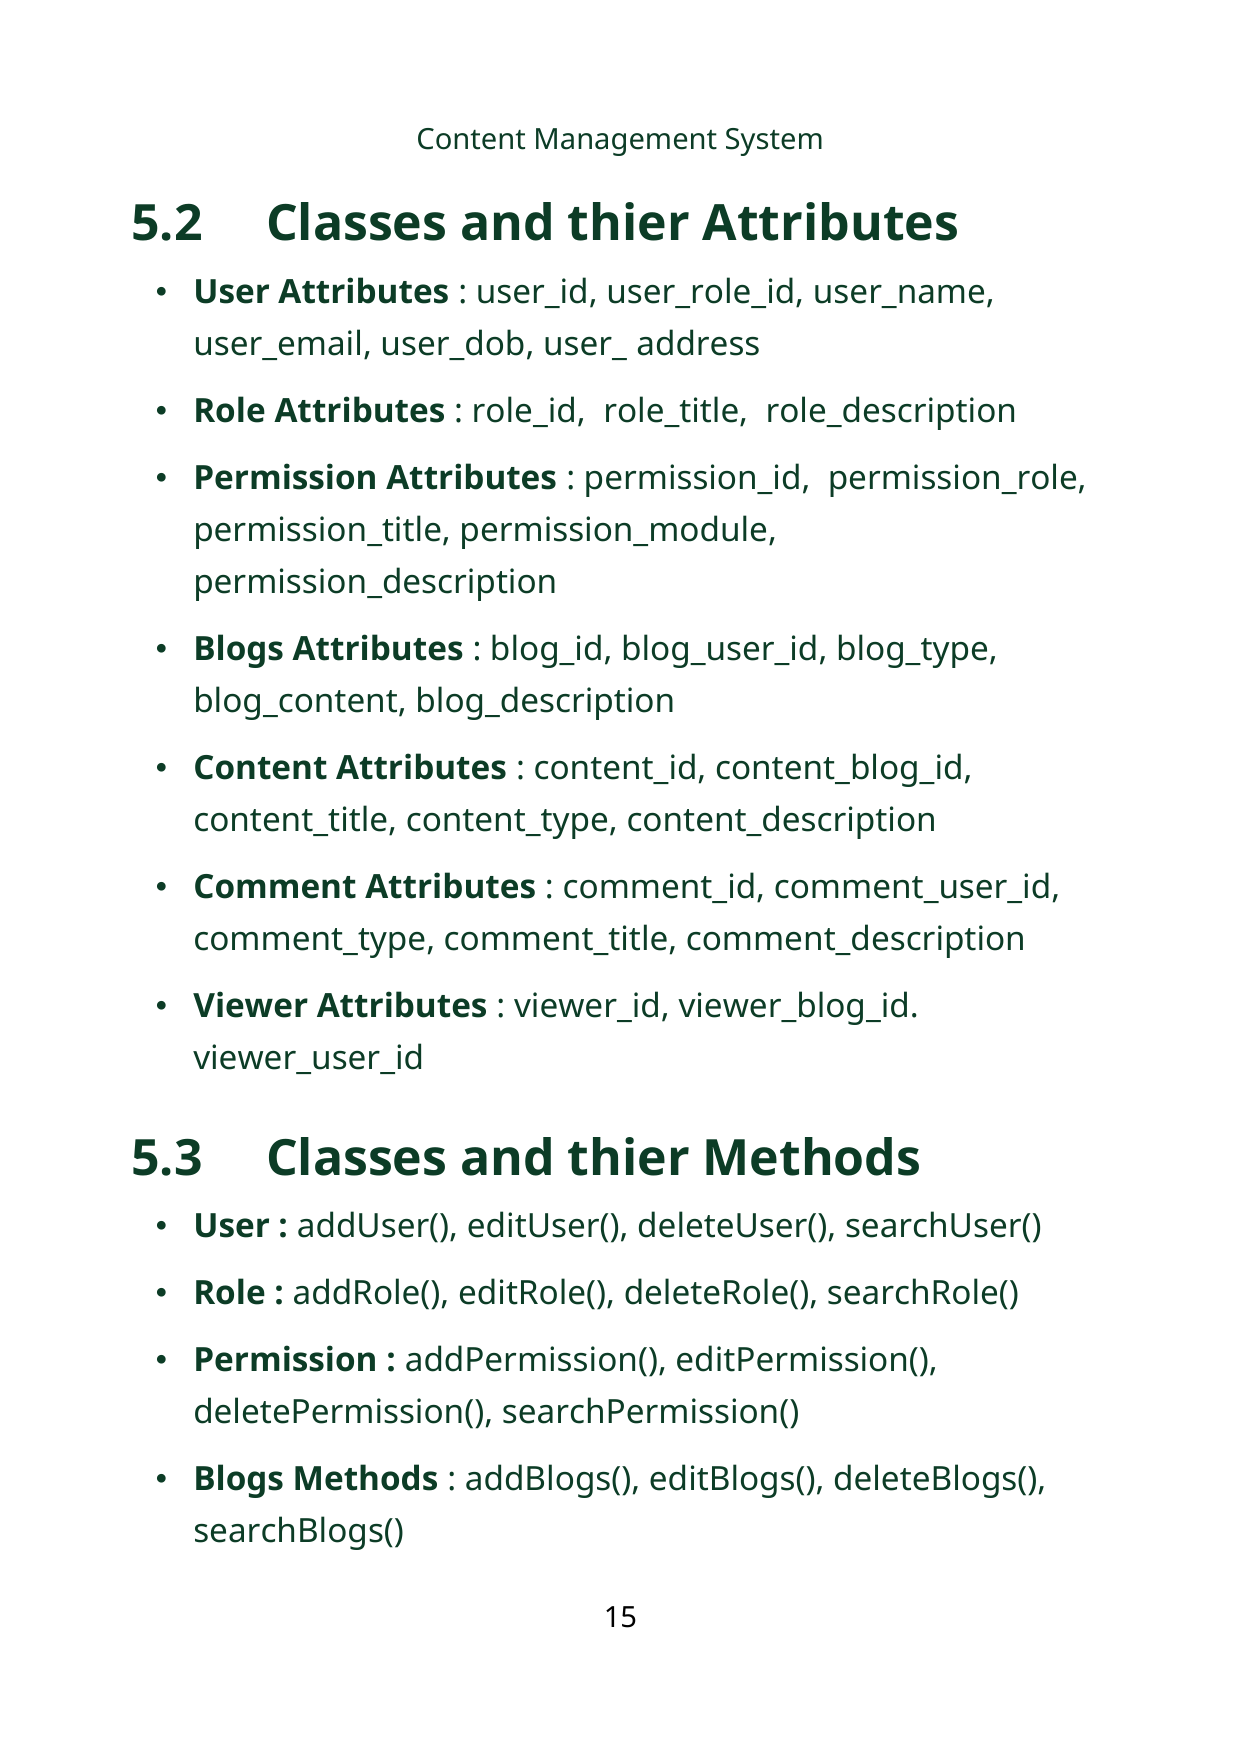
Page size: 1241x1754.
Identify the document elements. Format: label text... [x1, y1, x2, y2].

list Role : addRole(), editRole(), deleteRole(), searchRole() [156, 1269, 1122, 1314]
list Permission : addPermission(), editPermission(), deletePermission(), searchPermission() [156, 1336, 1122, 1433]
subtitle Classes and thier Methods [118, 1121, 1122, 1189]
list Blogs Methods : addBlogs(), editBlogs(), deleteBlogs(), searchBlogs() [156, 1454, 1122, 1552]
list Blogs Attributes : blog_id, blog_user_id, blog_type, blog_content, blog_description [156, 625, 1122, 722]
list Permission Attributes : permission_id, permission_role, permission_title, permission_module, permission_description [156, 454, 1122, 603]
subtitle Classes and thier Attributes [118, 187, 1122, 255]
list Viewer Attributes : viewer_id, viewer_blog_id. viewer_user_id [156, 982, 1122, 1079]
list Content Attributes : content_id, content_blog_id, content_title, content_type, content_description [156, 744, 1122, 841]
list Comment Attributes : comment_id, comment_user_id, comment_type, comment_title, comment_description [156, 863, 1122, 960]
list User Attributes : user_id, user_role_id, user_name, user_email, user_dob, user_ address [156, 268, 1122, 366]
list User : addUser(), editUser(), deleteUser(), searchUser() [156, 1202, 1122, 1247]
list Role Attributes : role_id, role_title, role_description [156, 387, 1122, 432]
